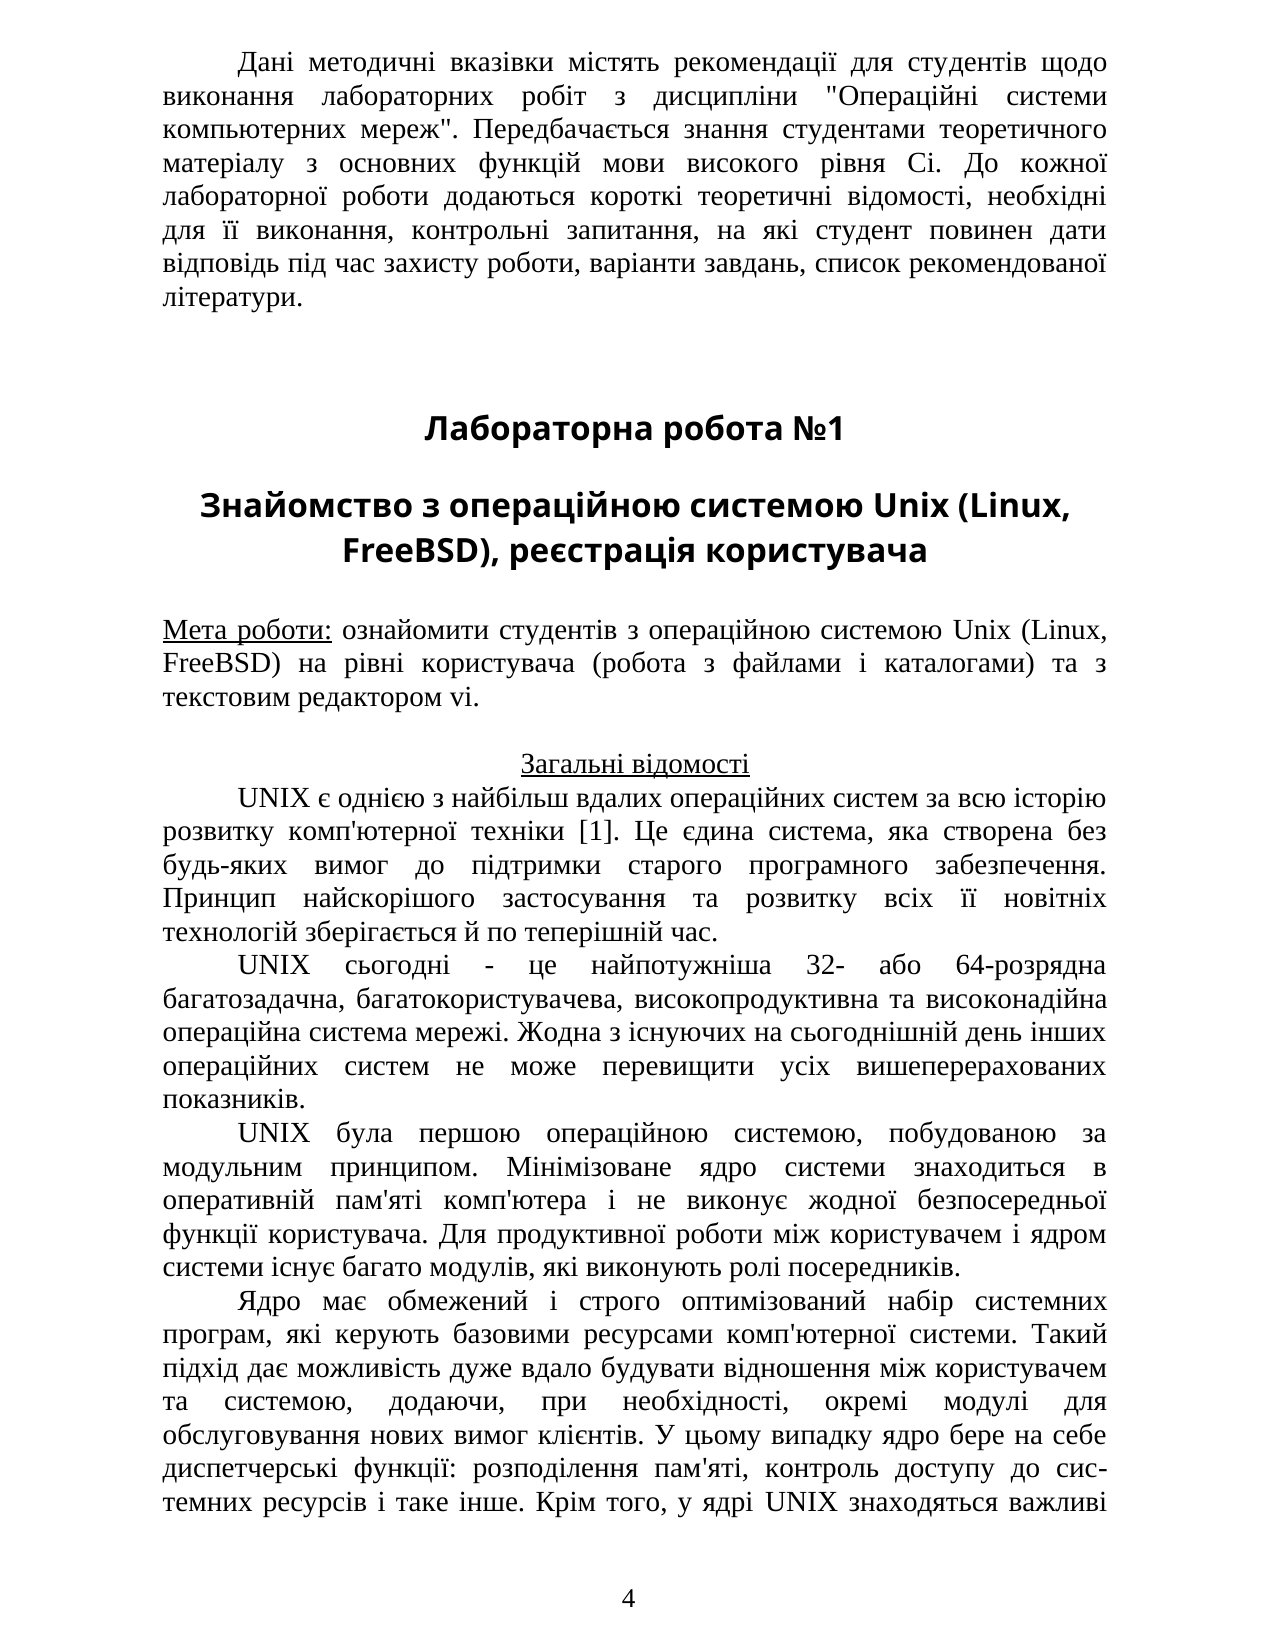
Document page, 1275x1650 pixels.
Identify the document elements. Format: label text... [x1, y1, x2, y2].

text Дані методичні вказівки містять рекомендації для сту­дентів щодо виконання лабораторних робіт з дисципліни "Операційні системи компьютерних мереж". Передба­чається знання студентами теоретичного матеріалу з основних функцій мови високого рівня Сі. До кожної лабораторної роботи додаються короткі теоретичні відомості, необхідні для її виконання, контрольні запитання, на які студент повинен дати відповідь під час захисту роботи, варіанти завдань, список рекомендованої літератури. [162, 44, 1107, 313]
text Лабораторна робота №1 [162, 405, 1107, 450]
text UNIX сьогодні - це найпотужніша 32- або 64-розрядна багатозадачна, багатокористувачева, високопродуктивна та висо­конадійна операційна система мережі. Жодна з існуючих на сьогоднішній день інших операційних систем не може перевищити усіх вишеперерахованих показників. [162, 947, 1107, 1115]
text UNIX є однією з найбільш вдалих операційних систем за всю історію розвитку комп'ютерної техніки [1]. Це єдина система, яка створена без будь-яких вимог до підтримки старого програмного забезпечення. Принцип найскорішого застосування та розвитку всіх її новітніх технологій зберігається й по теперішній час. [162, 780, 1107, 947]
text UNIX була першою операційною системою, побудованою за модульним принципом. Мінімізоване ядро системи знаходиться в оперативній пам'яті комп'ютера і не виконує жодної безпосередньої функції користувача. Для продуктивної роботи між користувачем і ядром системи існує багато модулів, які виконують ролі посередників. [162, 1115, 1107, 1283]
text Загальні відомості [162, 746, 1107, 780]
text Мета роботи: ознайомити студентів з операційною системою Unix (Linux, FreeBSD) на рівні користувача (робота з файлами і каталогами) та з текстовим редактором vi. [162, 612, 1107, 713]
text Ядро має обмежений і строго оптимізований набір сис­темних програм, які керують базовими ресурсами комп'ютерної системи. Такий підхід дає можливість дуже вдало будувати відношення між користувачем та системою, додаючи, при необхідності, окремі модулі для обслуговування нових вимог клієнтів. У цьому випадку ядро бере на себе диспетчерські функції: розподілення пам'яті, контроль доступу до сис­темних ресурсів і таке інше. Крім того, у ядрі UNIX зна­ходяться важливі [162, 1283, 1107, 1518]
text Знайомство з операційною системою Unix (Linux, FreeBSD), реєстрація користувача [162, 481, 1107, 572]
